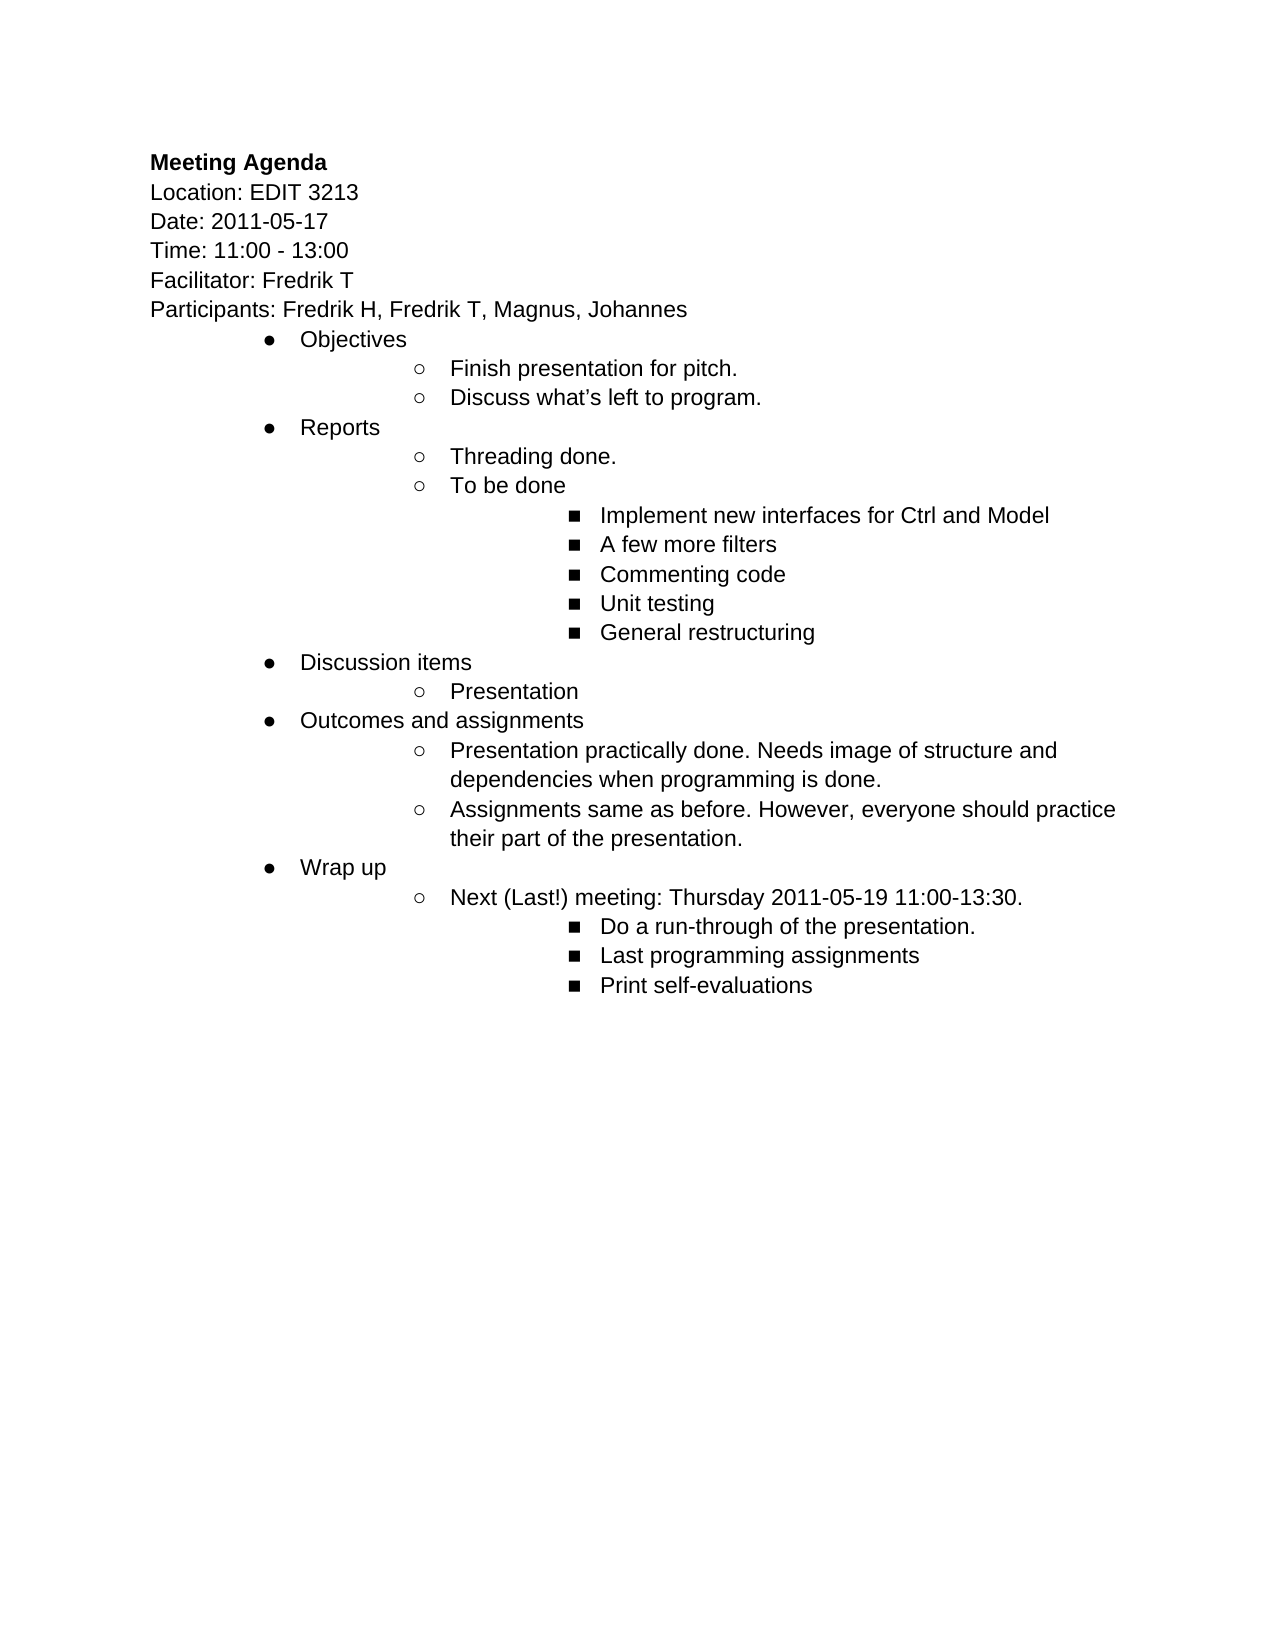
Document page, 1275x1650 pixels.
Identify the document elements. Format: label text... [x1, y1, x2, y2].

text Meeting Agenda [150, 150, 1125, 176]
list Presentation practically done. Needs image of structure and dependencies when programming is done. [412, 737, 1125, 792]
list A few more filters [375, 532, 1125, 557]
list Objectives [262, 326, 1125, 352]
list Print self-evaluations [375, 972, 1125, 998]
list Reports [262, 414, 1125, 440]
list General restructuring [375, 620, 1125, 646]
list Implement new interfaces for Ctrl and Model [375, 502, 1125, 528]
list Commenting code [375, 561, 1125, 587]
list Outcomes and assignments [262, 708, 1125, 734]
list Last programming assignments [375, 943, 1125, 969]
list Next (Last!) meeting: Thursday 2011-05-19 11:00-13:30. [412, 884, 1125, 910]
list To be done [412, 473, 1125, 499]
list Finish presentation for pitch. [412, 356, 1125, 381]
text Location: EDIT 3213 [150, 179, 1125, 205]
text Date: 2011-05-17 [150, 209, 1125, 234]
list Wrap up [262, 855, 1125, 881]
text Facilitator: Fredrik T [150, 267, 1125, 293]
list Discussion items [262, 649, 1125, 675]
list Threading done. [412, 444, 1125, 469]
list Do a run-through of the presentation. [375, 914, 1125, 939]
list Assignments same as before. However, everyone should practice their part of the presentation. [412, 796, 1125, 851]
text Participants: Fredrik H, Fredrik T, Magnus, Johannes [150, 297, 1125, 322]
list Presentation [412, 679, 1125, 704]
list Unit testing [375, 591, 1125, 616]
list Discuss what’s left to program. [412, 385, 1125, 411]
text Time: 11:00 - 13:00 [150, 238, 1125, 264]
